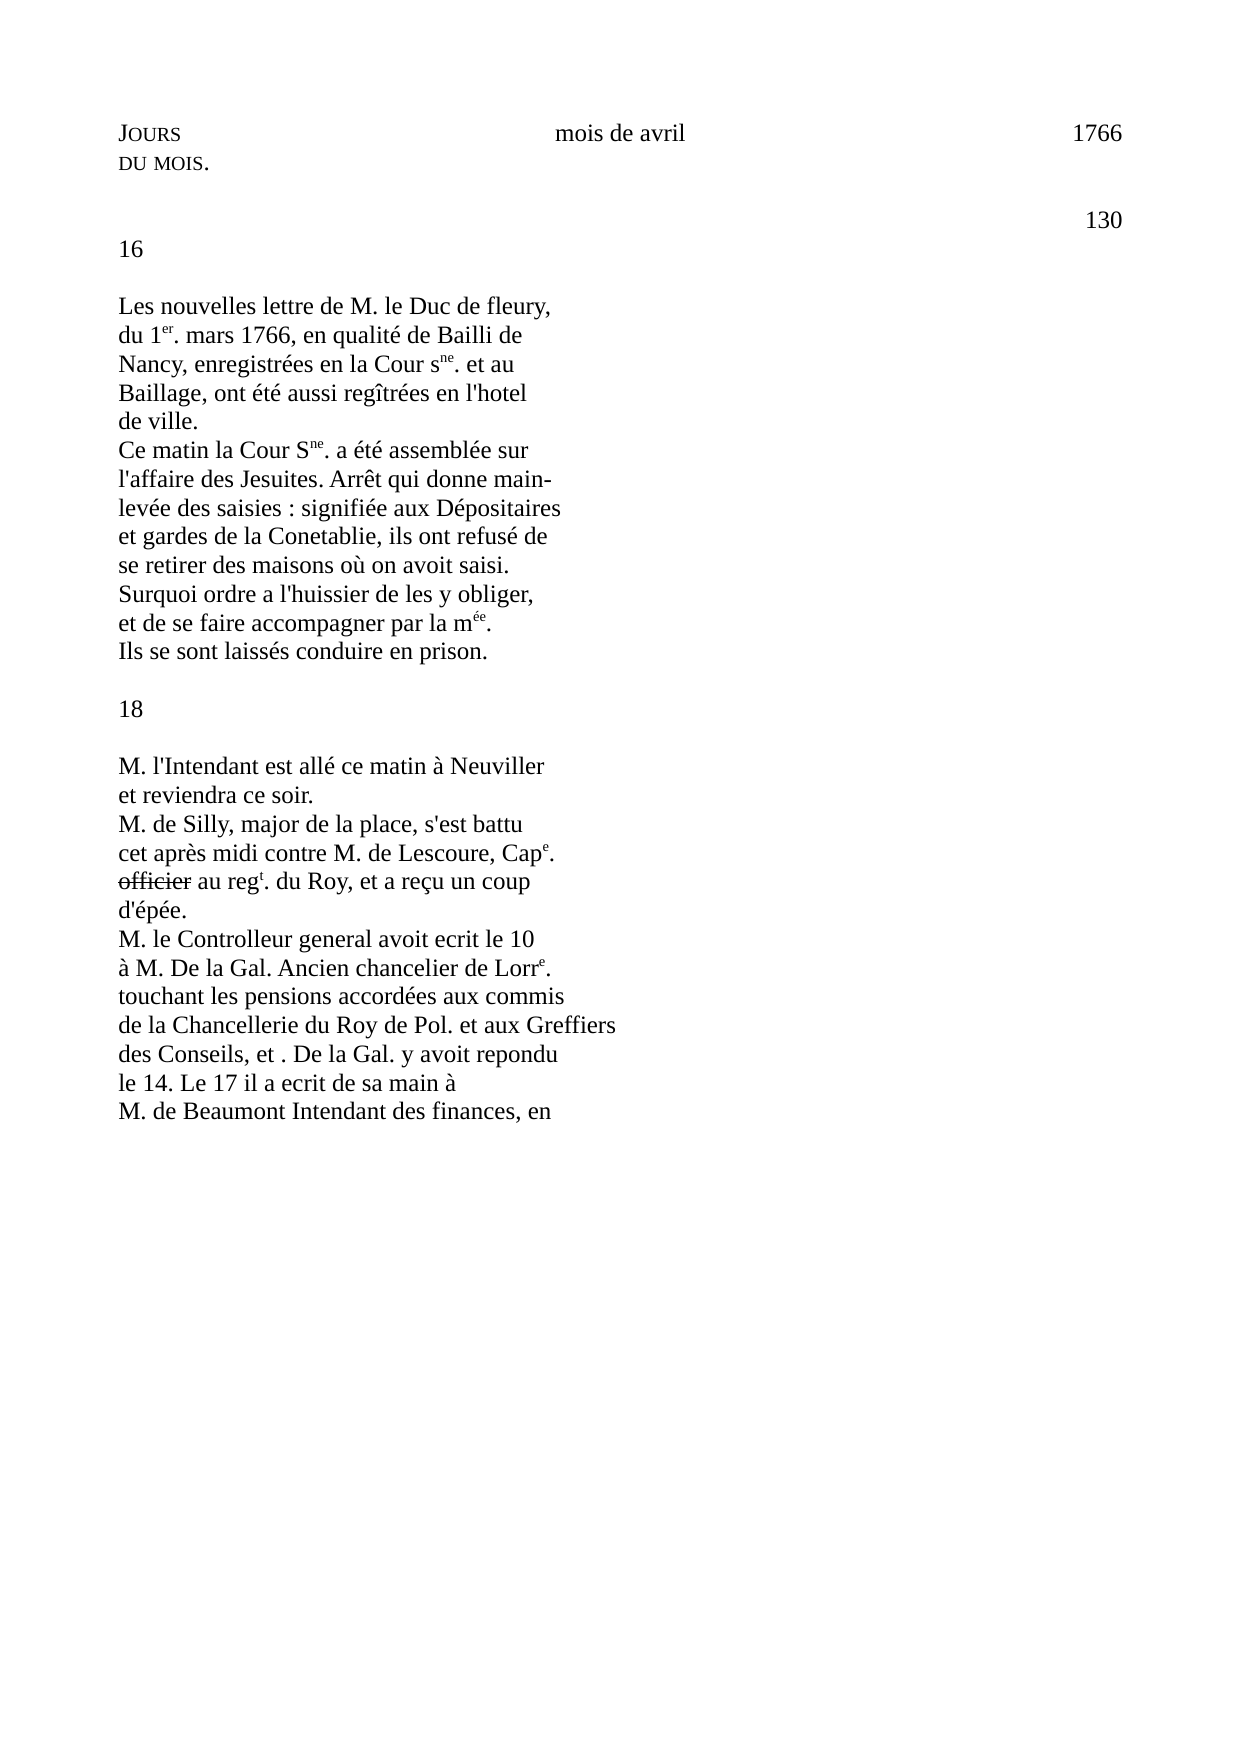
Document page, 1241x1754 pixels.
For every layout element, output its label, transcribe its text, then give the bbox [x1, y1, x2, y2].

text Ce matin la Cour Sne. a été assemblée sur l'affaire des Jesuites. Arrêt qui donne main- levée des saisies : signifiée aux Dépositaires et gardes de la Conetablie, ils ont refusé de se retirer des maisons où on avoit saisi. [118, 435, 1122, 579]
text 16 Les nouvelles lettre de M. le Duc de fleury, du 1er. mars 1766, en qualité de Bailli de Nancy, enregistrées en la Cour sne. et au Baillage, ont été aussi regîtrées en l'hotel de ville. [118, 234, 1122, 435]
text 130 [118, 205, 1122, 234]
text M. le Controlleur general avoit ecrit le 10 à M. De la Gal. Ancien chancelier de Lorre. touchant les pensions accordées aux commis de la Chancellerie du Roy de Pol. et aux Greffiers des Conseils, et . De la Gal. y avoit repondu le 14. Le 17 il a ecrit de sa main à M. de Beaumont Intendant des finances, en [118, 924, 1122, 1125]
text 18 M. l'Intendant est allé ce matin à Neuviller et reviendra ce soir. [118, 694, 1122, 809]
text Surquoi ordre a l'huissier de les y obliger, et de se faire accompagner par la mée. Ils se sont laissés conduire en prison. [118, 579, 1122, 665]
text M. de Silly, major de la place, s'est battu cet après midi contre M. de Lescoure, Cape. officier au regt. du Roy, et a reçu un coup d'épée. [118, 809, 1122, 924]
